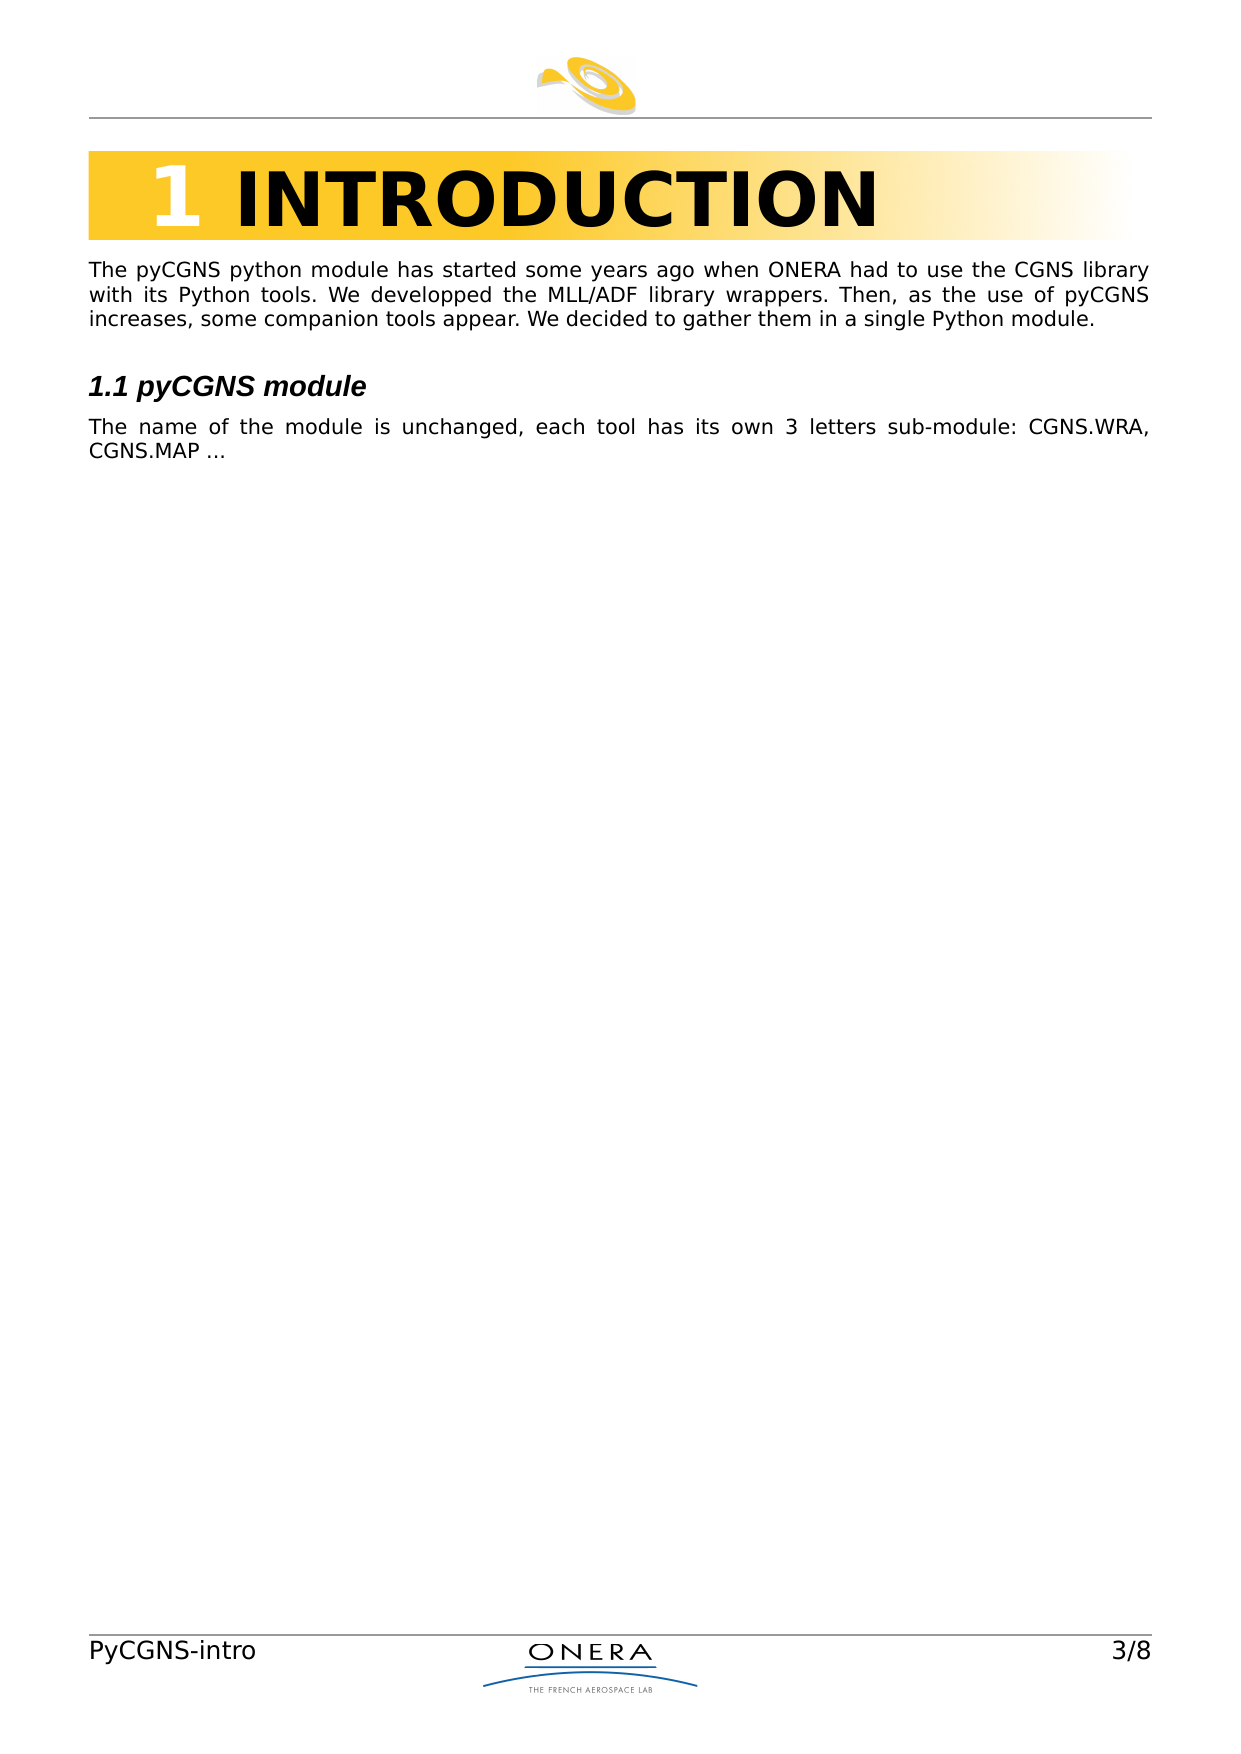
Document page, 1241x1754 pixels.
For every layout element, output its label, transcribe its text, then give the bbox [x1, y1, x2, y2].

picture [88, 151, 1151, 240]
subtitle pyCGNS module [58, 369, 1152, 402]
subtitle introduction [88, 149, 1155, 246]
text The pyCGNS python module has started some years ago when ONERA had to use the CGNS library with its Python tools. We developped the MLL/ADF library wrappers. Then, as the use of pyCGNS increases, some companion tools appear. We decided to gather them in a single Python module. [88, 258, 1152, 331]
text The name of the module is unchanged, each tool has its own 3 letters sub-module: CGNS.WRA, CGNS.MAP ... [88, 415, 1152, 463]
picture [483, 1644, 698, 1693]
picture [537, 57, 636, 115]
